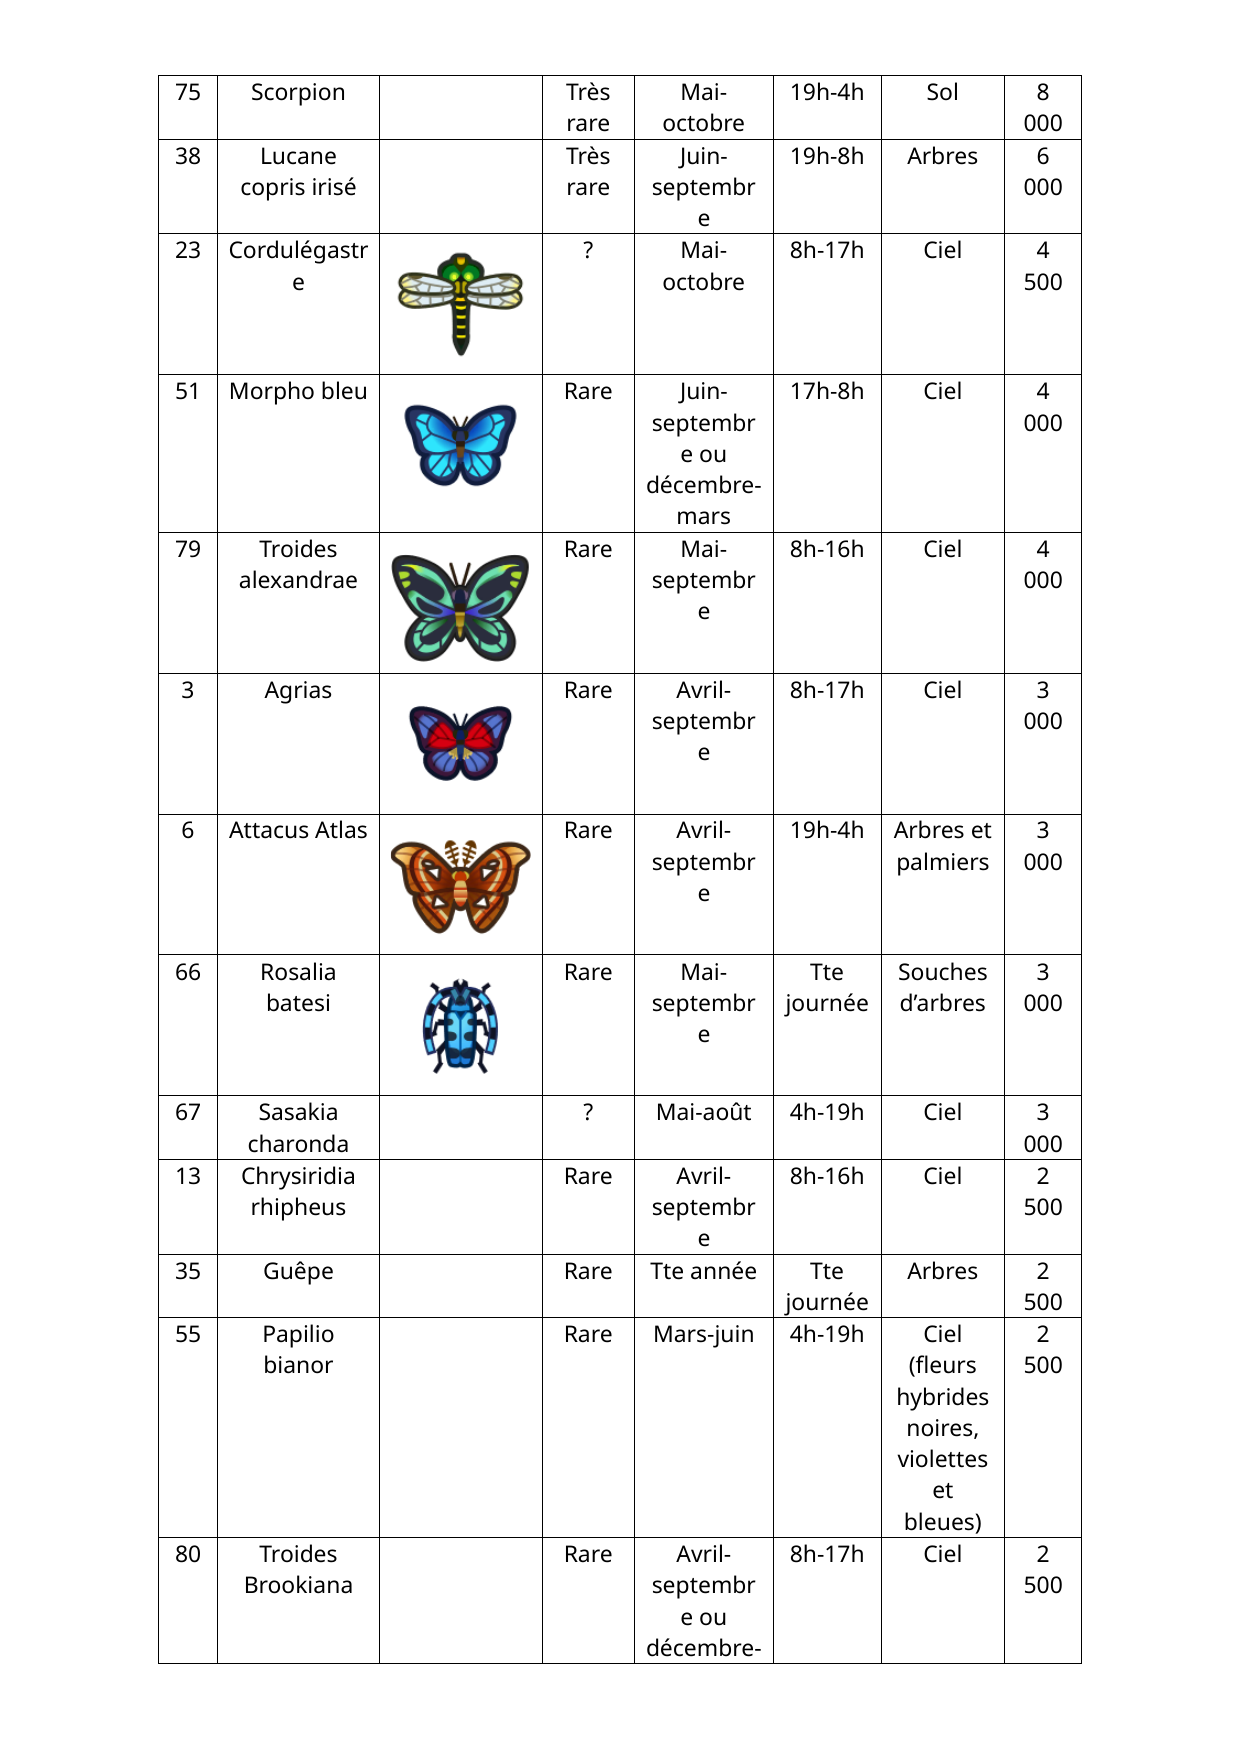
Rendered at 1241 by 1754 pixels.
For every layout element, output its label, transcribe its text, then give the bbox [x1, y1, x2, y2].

table_cell Chrysiridia rhipheus [218, 1160, 379, 1254]
table_cell 35 [159, 1255, 217, 1317]
table_cell Agrias [218, 674, 379, 813]
table_cell Mai-septembre [635, 955, 773, 1095]
table_cell 3 000 [1005, 815, 1081, 954]
table_cell 3 [159, 674, 217, 813]
table_cell 4h-19h [774, 1318, 881, 1537]
table_cell [380, 1538, 542, 1663]
table_cell Mai-octobre [635, 234, 773, 374]
table_cell Avril-septembre ou décembre- [635, 1538, 773, 1663]
table_cell Tte journée [774, 955, 881, 1095]
table_cell Rare [543, 1255, 634, 1317]
table_cell [380, 375, 542, 532]
table_cell 23 [159, 234, 217, 374]
table_cell Sasakia charonda [218, 1096, 379, 1159]
table_cell Ciel [882, 533, 1004, 672]
table_cell Avril-septembre [635, 815, 773, 954]
table_cell 79 [159, 533, 217, 672]
table_cell Scorpion [218, 76, 379, 138]
table_cell 2 500 [1005, 1538, 1081, 1663]
table_cell Rare [543, 1538, 634, 1663]
table_cell Rare [543, 1318, 634, 1537]
table_cell [380, 76, 542, 138]
table_cell [380, 815, 542, 954]
table_cell 8h-17h [774, 1538, 881, 1663]
table_cell Attacus Atlas [218, 815, 379, 954]
table_cell 13 [159, 1160, 217, 1254]
table_cell Rare [543, 533, 634, 672]
table_cell [380, 1096, 542, 1159]
table_cell Rare [543, 815, 634, 954]
table_cell Juin-septembre [635, 140, 773, 233]
table_cell Ciel [882, 1538, 1004, 1663]
table_cell Cordulégastre [218, 234, 379, 374]
table_cell ? [543, 234, 634, 374]
table_cell [380, 674, 542, 813]
table_cell Rosalia batesi [218, 955, 379, 1095]
table_cell Juin-septembre ou décembre-mars [635, 375, 773, 532]
table_cell Ciel [882, 674, 1004, 813]
table_cell [380, 1318, 542, 1537]
table_cell 2 500 [1005, 1318, 1081, 1537]
table_cell 6 000 [1005, 140, 1081, 233]
table_cell Arbres et palmiers [882, 815, 1004, 954]
table_cell 8 000 [1005, 76, 1081, 138]
table_cell 8h-16h [774, 533, 881, 672]
table_cell Morpho bleu [218, 375, 379, 532]
table_cell Mars-juin [635, 1318, 773, 1537]
table_cell Arbres [882, 1255, 1004, 1317]
table_cell 3 000 [1005, 955, 1081, 1095]
table_cell Mai-septembre [635, 533, 773, 672]
table_cell 38 [159, 140, 217, 233]
table_cell 19h-8h [774, 140, 881, 233]
table_cell [380, 533, 542, 672]
table_cell Rare [543, 674, 634, 813]
table_cell 19h-4h [774, 815, 881, 954]
table_cell 51 [159, 375, 217, 532]
table_cell Lucane copris irisé [218, 140, 379, 233]
table_cell Tte année [635, 1255, 773, 1317]
table_cell Très rare [543, 76, 634, 138]
table_cell Tte journée [774, 1255, 881, 1317]
table_cell 66 [159, 955, 217, 1095]
table_cell 8h-17h [774, 234, 881, 374]
table_cell 4 000 [1005, 533, 1081, 672]
table_cell Ciel [882, 234, 1004, 374]
table_cell Ciel [882, 375, 1004, 532]
table_cell Papilio bianor [218, 1318, 379, 1537]
table_cell [380, 1160, 542, 1254]
table_cell 67 [159, 1096, 217, 1159]
table_cell 17h-8h [774, 375, 881, 532]
table_cell Guêpe [218, 1255, 379, 1317]
table_cell 4h-19h [774, 1096, 881, 1159]
table_cell 55 [159, 1318, 217, 1537]
table_cell Ciel [882, 1096, 1004, 1159]
table_cell Mai-octobre [635, 76, 773, 138]
table_cell [380, 234, 542, 374]
table_cell Avril-septembre [635, 1160, 773, 1254]
table_cell Sol [882, 76, 1004, 138]
table_cell Arbres [882, 140, 1004, 233]
table_cell 6 [159, 815, 217, 954]
table_cell Rare [543, 1160, 634, 1254]
table_cell [380, 140, 542, 233]
table_cell 4 500 [1005, 234, 1081, 374]
table_cell [380, 1255, 542, 1317]
table_cell Mai-août [635, 1096, 773, 1159]
table_cell 19h-4h [774, 76, 881, 138]
table_cell 8h-16h [774, 1160, 881, 1254]
table_cell Avril-septembre [635, 674, 773, 813]
table_cell [380, 955, 542, 1095]
table_cell Souches d’arbres [882, 955, 1004, 1095]
table_cell 2 500 [1005, 1255, 1081, 1317]
table_cell 8h-17h [774, 674, 881, 813]
table_cell Troides Brookiana [218, 1538, 379, 1663]
table_cell ? [543, 1096, 634, 1159]
table_cell Très rare [543, 140, 634, 233]
table_cell Ciel (fleurs hybrides noires, violettes et bleues) [882, 1318, 1004, 1537]
table_cell Rare [543, 955, 634, 1095]
table_cell 3 000 [1005, 1096, 1081, 1159]
table_cell 80 [159, 1538, 217, 1663]
table_cell 3 000 [1005, 674, 1081, 813]
table_cell Troides alexandrae [218, 533, 379, 672]
table_cell Rare [543, 375, 634, 532]
table_cell 4 000 [1005, 375, 1081, 532]
table_cell 2 500 [1005, 1160, 1081, 1254]
table_cell Ciel [882, 1160, 1004, 1254]
table_cell 75 [159, 76, 217, 138]
